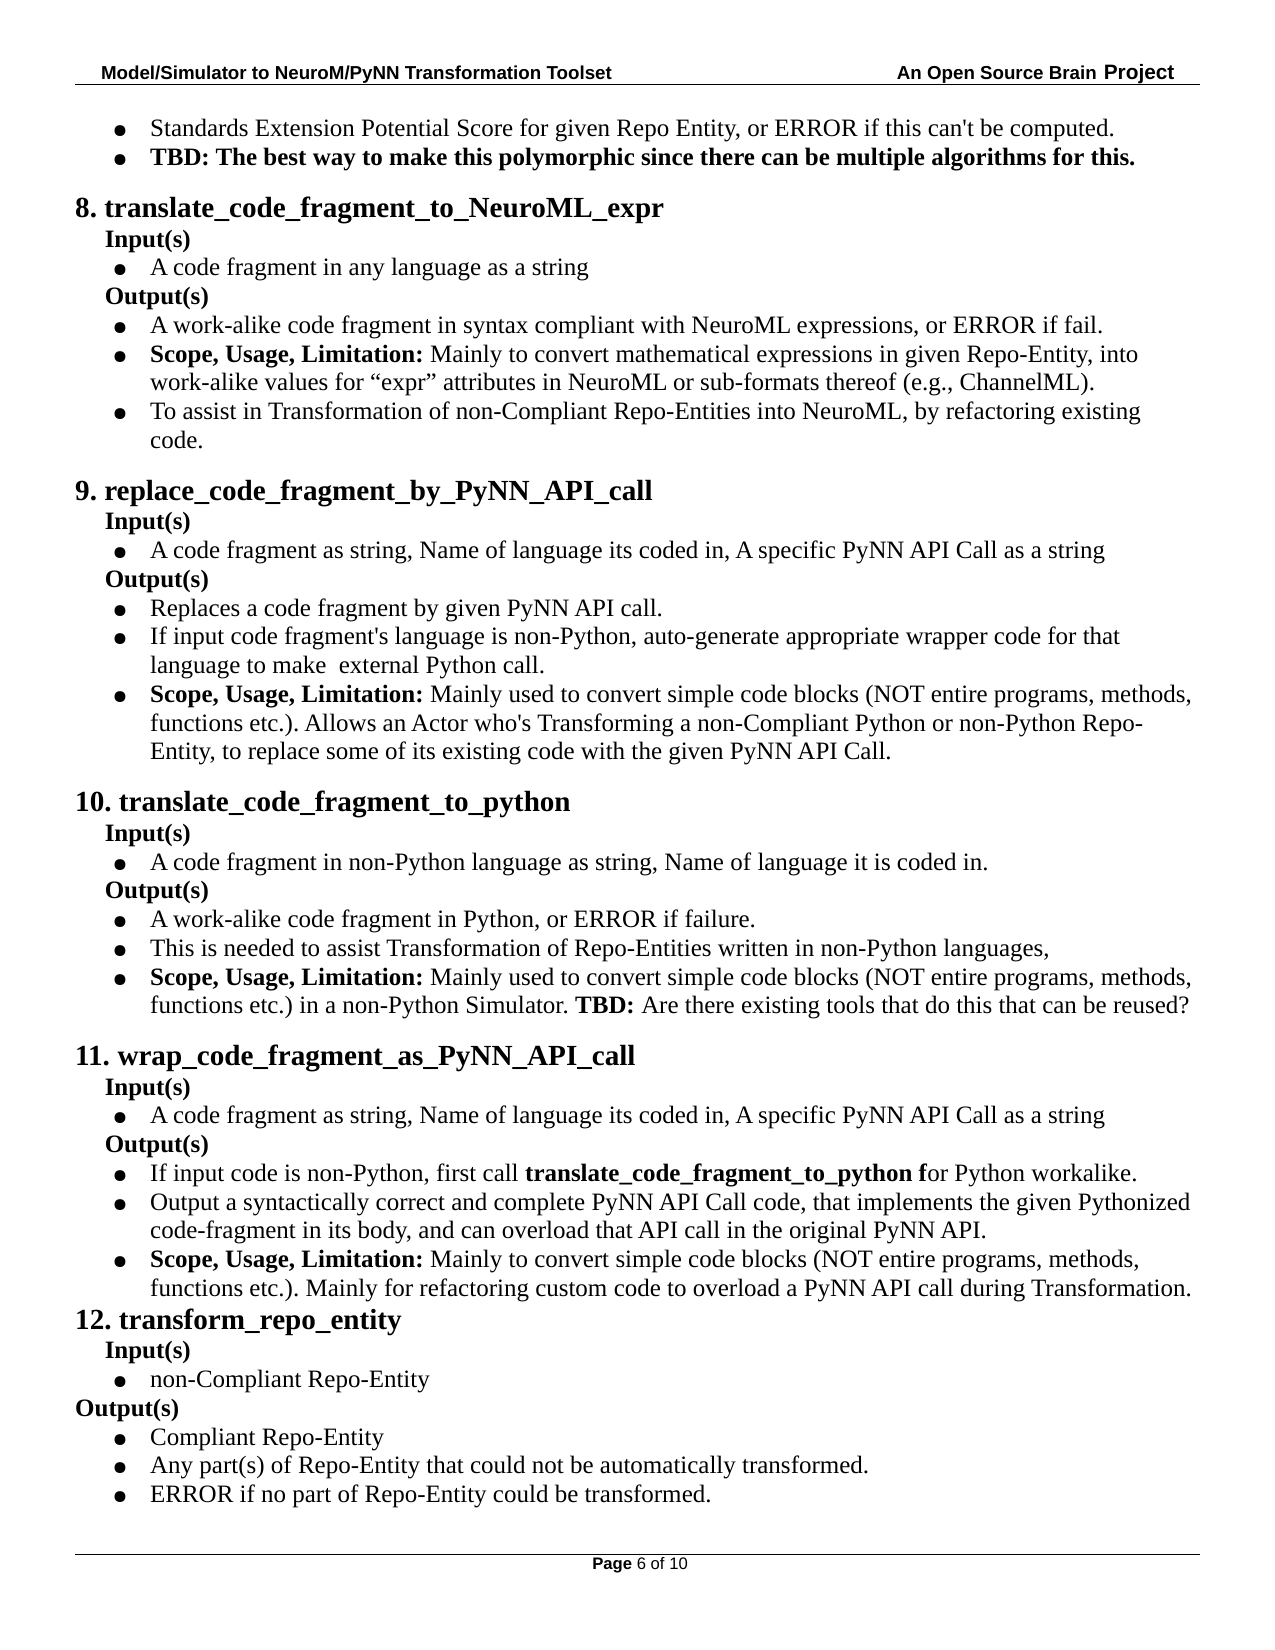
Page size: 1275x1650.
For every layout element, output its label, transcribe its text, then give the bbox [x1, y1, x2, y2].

text Input(s) [104, 224, 1200, 252]
text Output(s) [104, 564, 1200, 593]
list Scope, Usage, Limitation: Mainly to convert mathematical expressions in given Repo-Entity, into work-alike values for “expr” attributes in NeuroML or sub-formats thereof (e.g., ChannelML). [112, 339, 1200, 396]
list non-Compliant Repo-Entity [112, 1364, 1200, 1393]
text Input(s) [104, 1072, 1200, 1101]
text Output(s) [104, 281, 1200, 310]
list transform_repo_entity [75, 1302, 1200, 1335]
list replace_code_fragment_by_PyNN_API_call [75, 473, 1200, 506]
list If input code is non-Python, first call translate_code_fragment_to_python for Python workalike. [112, 1158, 1200, 1187]
list Standards Extension Potential Score for given Repo Entity, or ERROR if this can't be computed. [112, 113, 1200, 142]
list Compliant Repo-Entity [112, 1422, 1200, 1450]
list To assist in Transformation of non-Compliant Repo-Entities into NeuroML, by refactoring existing code. [112, 396, 1200, 454]
list Scope, Usage, Limitation: Mainly used to convert simple code blocks (NOT entire programs, methods, functions etc.). Allows an Actor who's Transforming a non-Compliant Python or non-Python Repo-Entity, to replace some of its existing code with the given PyNN API Call. [112, 679, 1200, 765]
list This is needed to assist Transformation of Repo-Entities written in non-Python languages, [112, 933, 1200, 962]
text Output(s) [104, 1129, 1200, 1158]
list A code fragment as string, Name of language its coded in, A specific PyNN API Call as a string [112, 1101, 1200, 1129]
text Input(s) [104, 506, 1200, 535]
text Input(s) [104, 1335, 1200, 1364]
text Output(s) [104, 875, 1200, 904]
list wrap_code_fragment_as_PyNN_API_call [75, 1038, 1200, 1072]
list Replaces a code fragment by given PyNN API call. [112, 593, 1200, 621]
list A work-alike code fragment in Python, or ERROR if failure. [112, 904, 1200, 933]
list Scope, Usage, Limitation: Mainly used to convert simple code blocks (NOT entire programs, methods, functions etc.) in a non-Python Simulator. TBD: Are there existing tools that do this that can be reused? [112, 962, 1200, 1019]
list If input code fragment's language is non-Python, auto-generate appropriate wrapper code for that language to make external Python call. [112, 621, 1200, 679]
list A work-alike code fragment in syntax compliant with NeuroML expressions, or ERROR if fail. [112, 310, 1200, 339]
list translate_code_fragment_to_python [75, 784, 1200, 818]
list A code fragment in non-Python language as string, Name of language it is coded in. [112, 847, 1200, 875]
list Scope, Usage, Limitation: Mainly to convert simple code blocks (NOT entire programs, methods, functions etc.). Mainly for refactoring custom code to overload a PyNN API call during Transformation. [112, 1244, 1200, 1302]
list A code fragment as string, Name of language its coded in, A specific PyNN API Call as a string [112, 535, 1200, 564]
list ERROR if no part of Repo-Entity could be transformed. [112, 1479, 1200, 1508]
text Output(s) [75, 1393, 1200, 1422]
text Input(s) [104, 818, 1200, 847]
list A code fragment in any language as a string [112, 252, 1200, 281]
list translate_code_fragment_to_NeuroML_expr [75, 190, 1200, 224]
list Output a syntactically correct and complete PyNN API Call code, that implements the given Pythonized code-fragment in its body, and can overload that API call in the original PyNN API. [112, 1187, 1200, 1244]
list TBD: The best way to make this polymorphic since there can be multiple algorithms for this. [112, 142, 1200, 171]
list Any part(s) of Repo-Entity that could not be automatically transformed. [112, 1450, 1200, 1479]
